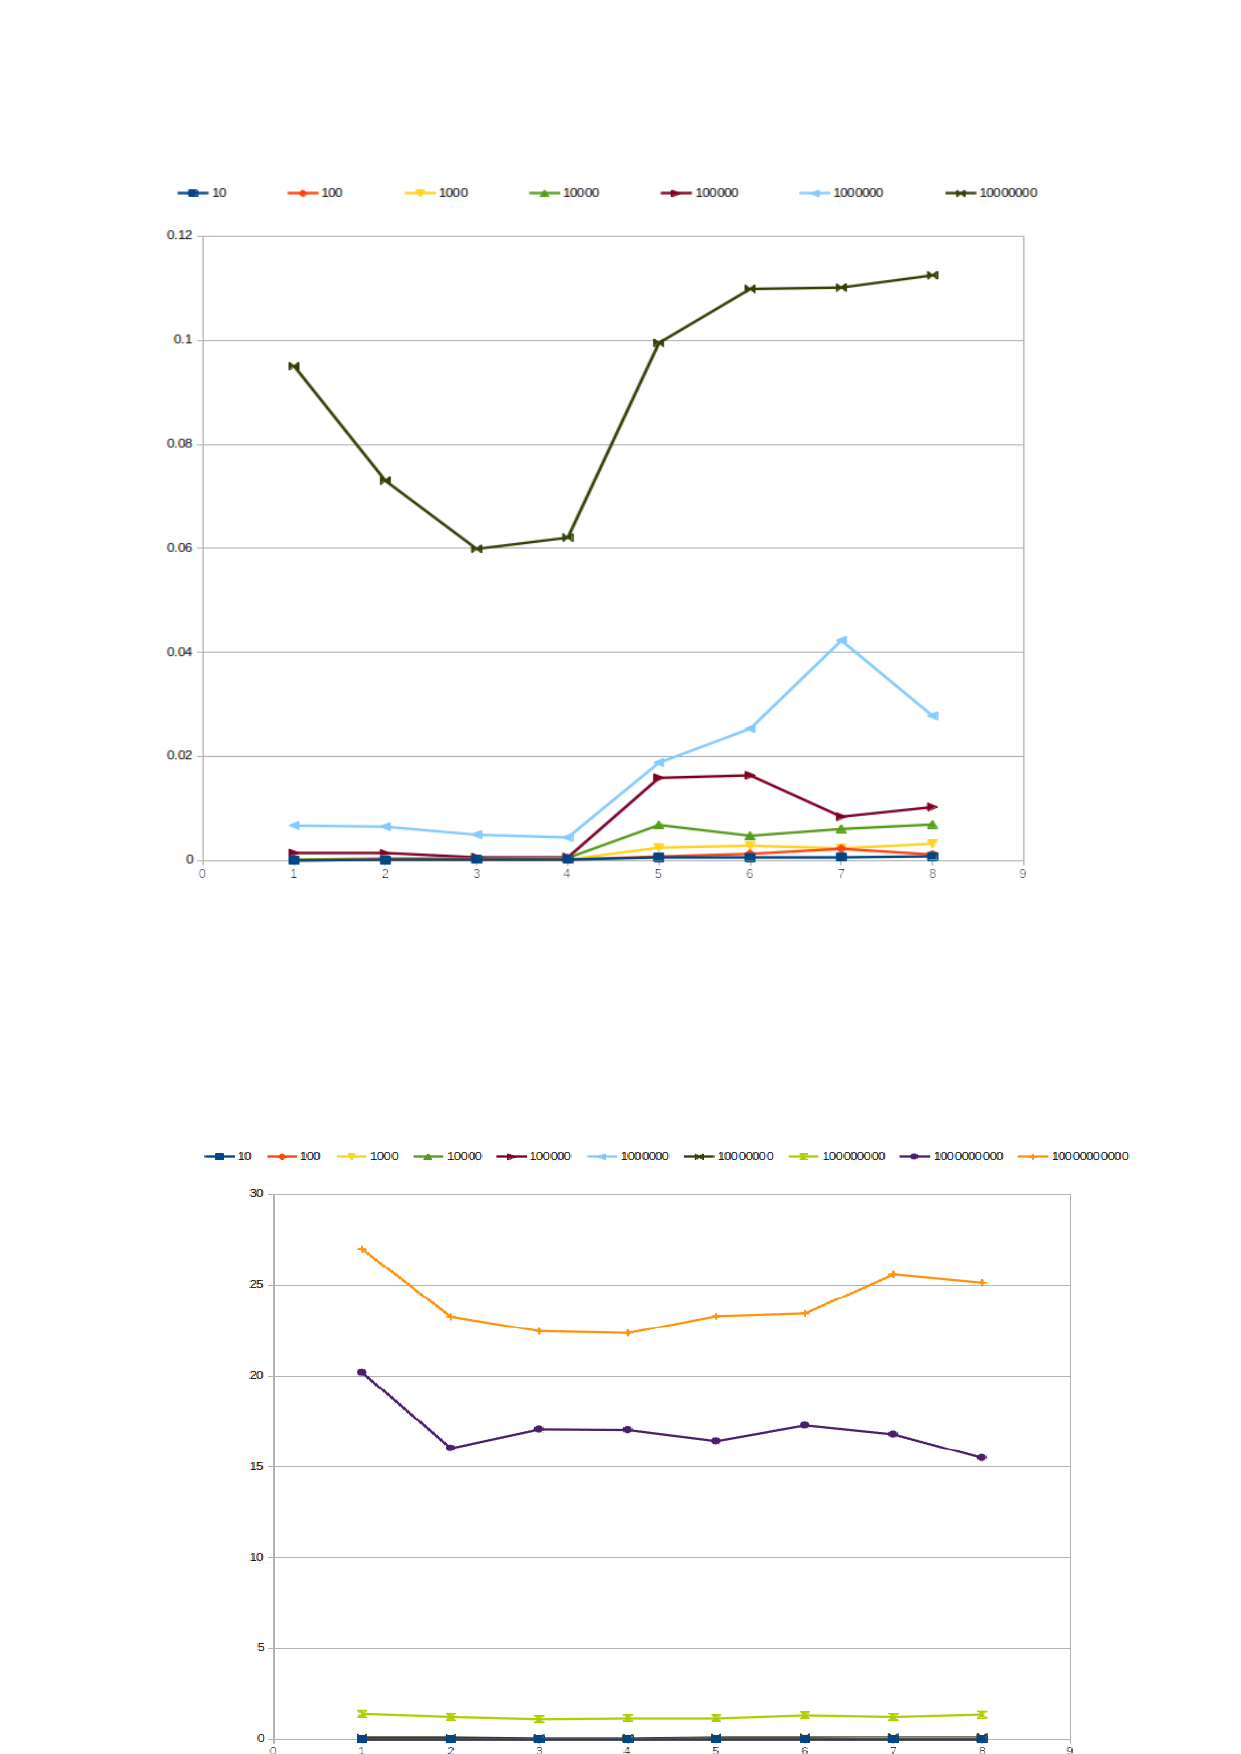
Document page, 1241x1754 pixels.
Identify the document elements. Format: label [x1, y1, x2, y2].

picture [103, 146, 1138, 878]
picture [177, 1115, 1182, 1754]
